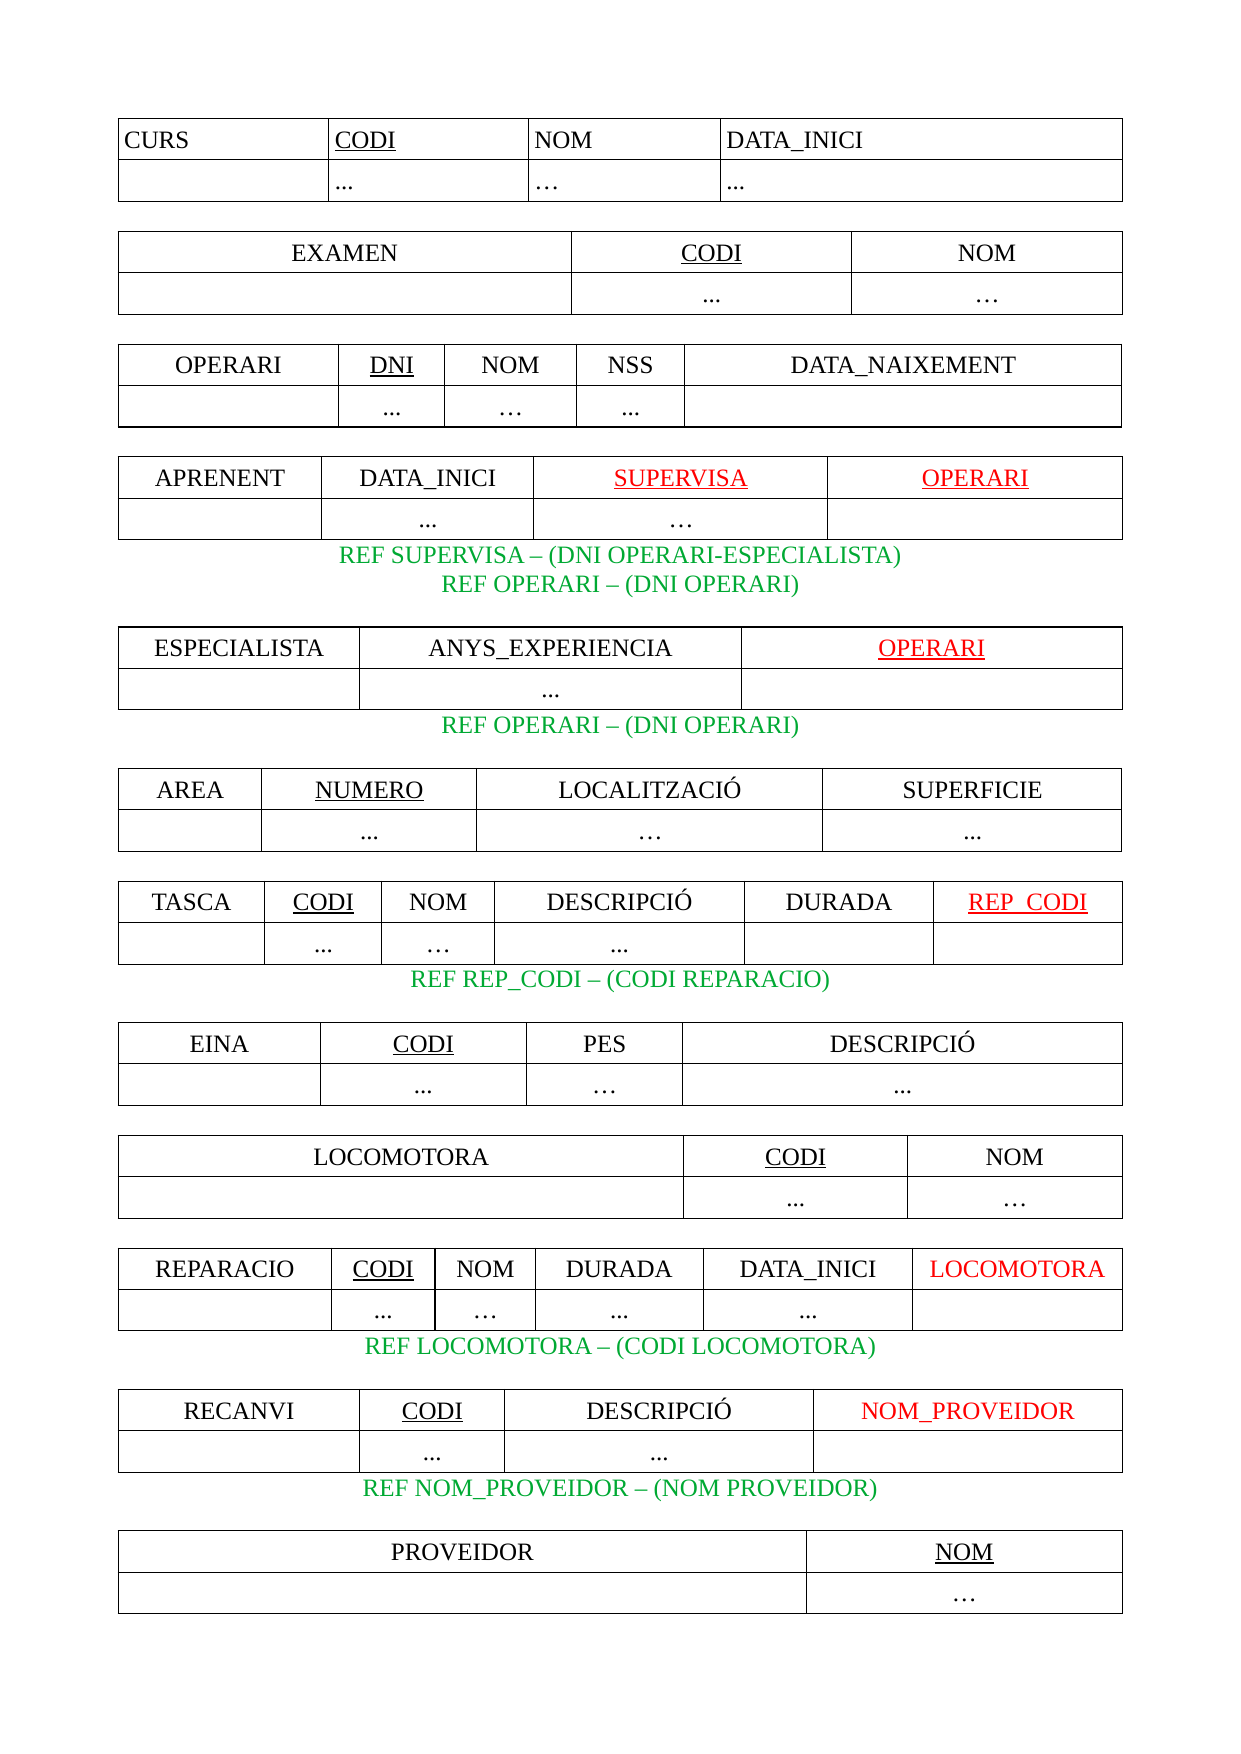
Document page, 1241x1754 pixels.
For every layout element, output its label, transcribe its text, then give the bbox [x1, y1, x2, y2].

table_cell ... [577, 386, 684, 426]
table_cell ... [683, 1064, 1122, 1105]
table_cell [828, 499, 1122, 539]
text REF NOM_PROVEIDOR – (NOM PROVEIDOR) [118, 1473, 1122, 1502]
table_cell ... [332, 1290, 434, 1330]
table_cell ... [721, 160, 1122, 201]
table_header OPERARI [828, 457, 1122, 497]
table_header NOM_PROVEIDOR [814, 1390, 1122, 1430]
table_cell … [445, 386, 576, 426]
table_header DESCRIPCIÓ [495, 882, 744, 922]
table_cell [119, 160, 328, 201]
table_cell [119, 923, 264, 963]
table_header DATA_INICI [721, 119, 1122, 159]
table_header TASCA [119, 882, 264, 922]
table_cell [119, 1431, 359, 1472]
table_header LOCOMOTORA [913, 1249, 1122, 1289]
table_cell … [908, 1177, 1122, 1218]
table_header EINA [119, 1023, 320, 1063]
table_cell [119, 499, 321, 539]
table_header RECANVI [119, 1390, 359, 1430]
table_cell ... [360, 1431, 504, 1472]
table_header CODI [321, 1023, 526, 1063]
table_cell [119, 1177, 683, 1218]
table_cell [119, 386, 338, 426]
table_cell [119, 1573, 806, 1613]
table_header DESCRIPCIÓ [505, 1390, 813, 1430]
table_cell [745, 923, 933, 963]
table_header NOM [382, 882, 494, 922]
table_cell [119, 810, 261, 851]
text REF OPERARI – (DNI OPERARI) [118, 569, 1122, 598]
table_header NOM [908, 1136, 1122, 1176]
table_cell ... [536, 1290, 703, 1330]
table_cell ... [265, 923, 381, 963]
table_header DATA_INICI [322, 457, 533, 497]
table_cell ... [262, 810, 476, 851]
table_cell ... [704, 1290, 912, 1330]
table_cell ... [684, 1177, 907, 1218]
table_cell ... [495, 923, 744, 963]
table_header NOM [807, 1531, 1122, 1572]
table_header DURADA [745, 882, 933, 922]
table_header CODI [572, 232, 851, 272]
table_header LOCOMOTORA [119, 1136, 683, 1176]
table_header OPERARI [742, 628, 1122, 668]
table_header NOM [436, 1249, 535, 1289]
table_cell [119, 669, 359, 709]
text REF SUPERVISA – (DNI OPERARI-ESPECIALISTA) [118, 540, 1122, 569]
table_header CODI [329, 119, 528, 159]
table_cell … [477, 810, 822, 851]
table_header CURS [119, 119, 328, 159]
table_cell … [436, 1290, 535, 1330]
table_cell … [529, 160, 720, 201]
table_cell ... [572, 273, 851, 314]
table_header SUPERFICIE [823, 769, 1121, 809]
table_cell [742, 669, 1122, 709]
table_cell [685, 386, 1121, 426]
table_cell [814, 1431, 1122, 1472]
table_cell … [807, 1573, 1122, 1613]
table_header DNI [339, 345, 444, 385]
table_cell ... [339, 386, 444, 426]
table_cell [913, 1290, 1122, 1330]
table_header LOCALITZACIÓ [477, 769, 822, 809]
table_cell ... [505, 1431, 813, 1472]
table_header ANYS_EXPERIENCIA [360, 628, 741, 668]
table_cell … [852, 273, 1122, 314]
table_header REPARACIO [119, 1249, 331, 1289]
table_cell ... [823, 810, 1121, 851]
table_header ESPECIALISTA [119, 628, 359, 668]
table_cell … [534, 499, 827, 539]
table_header PROVEIDOR [119, 1531, 806, 1572]
table_cell … [382, 923, 494, 963]
table_header CODI [332, 1249, 434, 1289]
table_cell [119, 273, 571, 314]
table_header NSS [577, 345, 684, 385]
table_cell ... [321, 1064, 526, 1105]
table_header DATA_INICI [704, 1249, 912, 1289]
table_header REP_CODI [934, 882, 1122, 922]
table_cell ... [322, 499, 533, 539]
table_header SUPERVISA [534, 457, 827, 497]
table_header CODI [265, 882, 381, 922]
text REF LOCOMOTORA – (CODI LOCOMOTORA) [118, 1331, 1122, 1360]
table_cell ... [329, 160, 528, 201]
table_header AREA [119, 769, 261, 809]
table_cell [934, 923, 1122, 963]
table_header PES [527, 1023, 682, 1063]
table_header APRENENT [119, 457, 321, 497]
table_header OPERARI [119, 345, 338, 385]
table_header DATA_NAIXEMENT [685, 345, 1121, 385]
table_header CODI [360, 1390, 504, 1430]
table_cell … [527, 1064, 682, 1105]
table_header DESCRIPCIÓ [683, 1023, 1122, 1063]
table_header EXAMEN [119, 232, 571, 272]
table_cell [119, 1064, 320, 1105]
table_cell ... [360, 669, 741, 709]
table_header NOM [852, 232, 1122, 272]
table_header NOM [445, 345, 576, 385]
table_header DURADA [536, 1249, 703, 1289]
table_header NUMERO [262, 769, 476, 809]
text REF OPERARI – (DNI OPERARI) [118, 710, 1122, 739]
table_cell [119, 1290, 331, 1330]
table_header NOM [529, 119, 720, 159]
text REF REP_CODI – (CODI REPARACIO) [118, 965, 1122, 993]
table_header CODI [684, 1136, 907, 1176]
